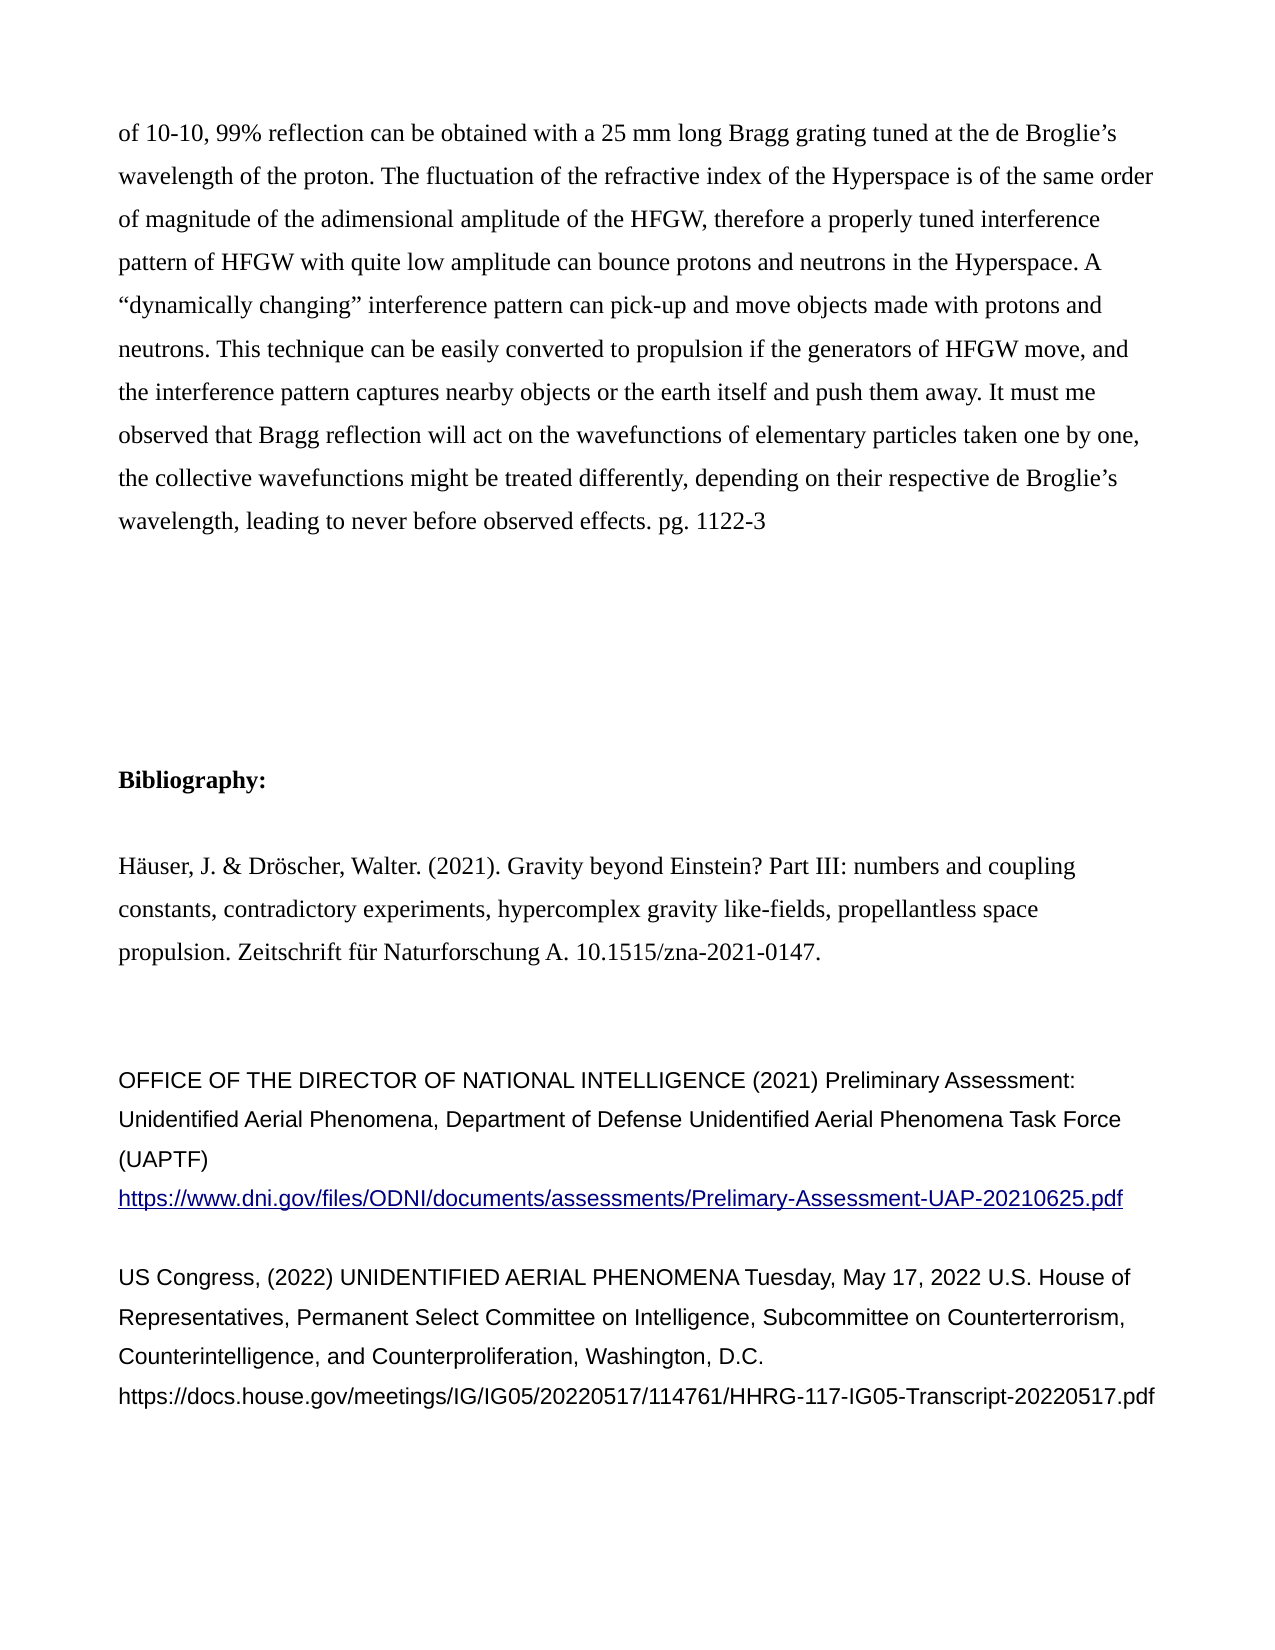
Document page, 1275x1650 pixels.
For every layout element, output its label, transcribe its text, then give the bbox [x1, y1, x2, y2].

text OFFICE OF THE DIRECTOR OF NATIONAL INTELLIGENCE (2021) Preliminary Assessment: Unidentified Aerial Phenomena, Department of Defense Unidentified Aerial Phenomena Task Force (UAPTF) [118, 1067, 1157, 1172]
text Bibliography: [118, 765, 1157, 794]
text Häuser, J. & Dröscher, Walter. (2021). Gravity beyond Einstein? Part III: numbers and coupling constants, contradictory experiments, hypercomplex gravity like-fields, propellantless space propulsion. Zeitschrift für Naturforschung A. 10.1515/zna-2021-0147. [118, 851, 1157, 966]
text US Congress, (2022) UNIDENTIFIED AERIAL PHENOMENA Tuesday, May 17, 2022 U.S. House of Representatives, Permanent Select Committee on Intelligence, Subcommittee on Counterterrorism, Counterintelligence, and Counterproliferation, Washington, D.C. https://docs.house.gov/meetings/IG/IG05/20220517/114761/HHRG-117-IG05-Transcript-20220517.pdf [118, 1264, 1157, 1409]
text https://www.dni.gov/files/ODNI/documents/assessments/Prelimary-Assessment-UAP-20210625.pdf [118, 1185, 1157, 1212]
text of 10-10, 99% reflection can be obtained with a 25 mm long Bragg grating tuned at the de Broglie’s wavelength of the proton. The fluctuation of the refractive index of the Hyperspace is of the same order of magnitude of the adimensional amplitude of the HFGW, therefore a properly tuned interference pattern of HFGW with quite low amplitude can bounce protons and neutrons in the Hyperspace. A “dynamically changing” interference pattern can pick-up and move objects made with protons and neutrons. This technique can be easily converted to propulsion if the generators of HFGW move, and the interference pattern captures nearby objects or the earth itself and push them away. It must me observed that Bragg reflection will act on the wavefunctions of elementary particles taken one by one, the collective wavefunctions might be treated differently, depending on their respective de Broglie’s wavelength, leading to never before observed effects. pg. 1122-3 [118, 118, 1157, 535]
